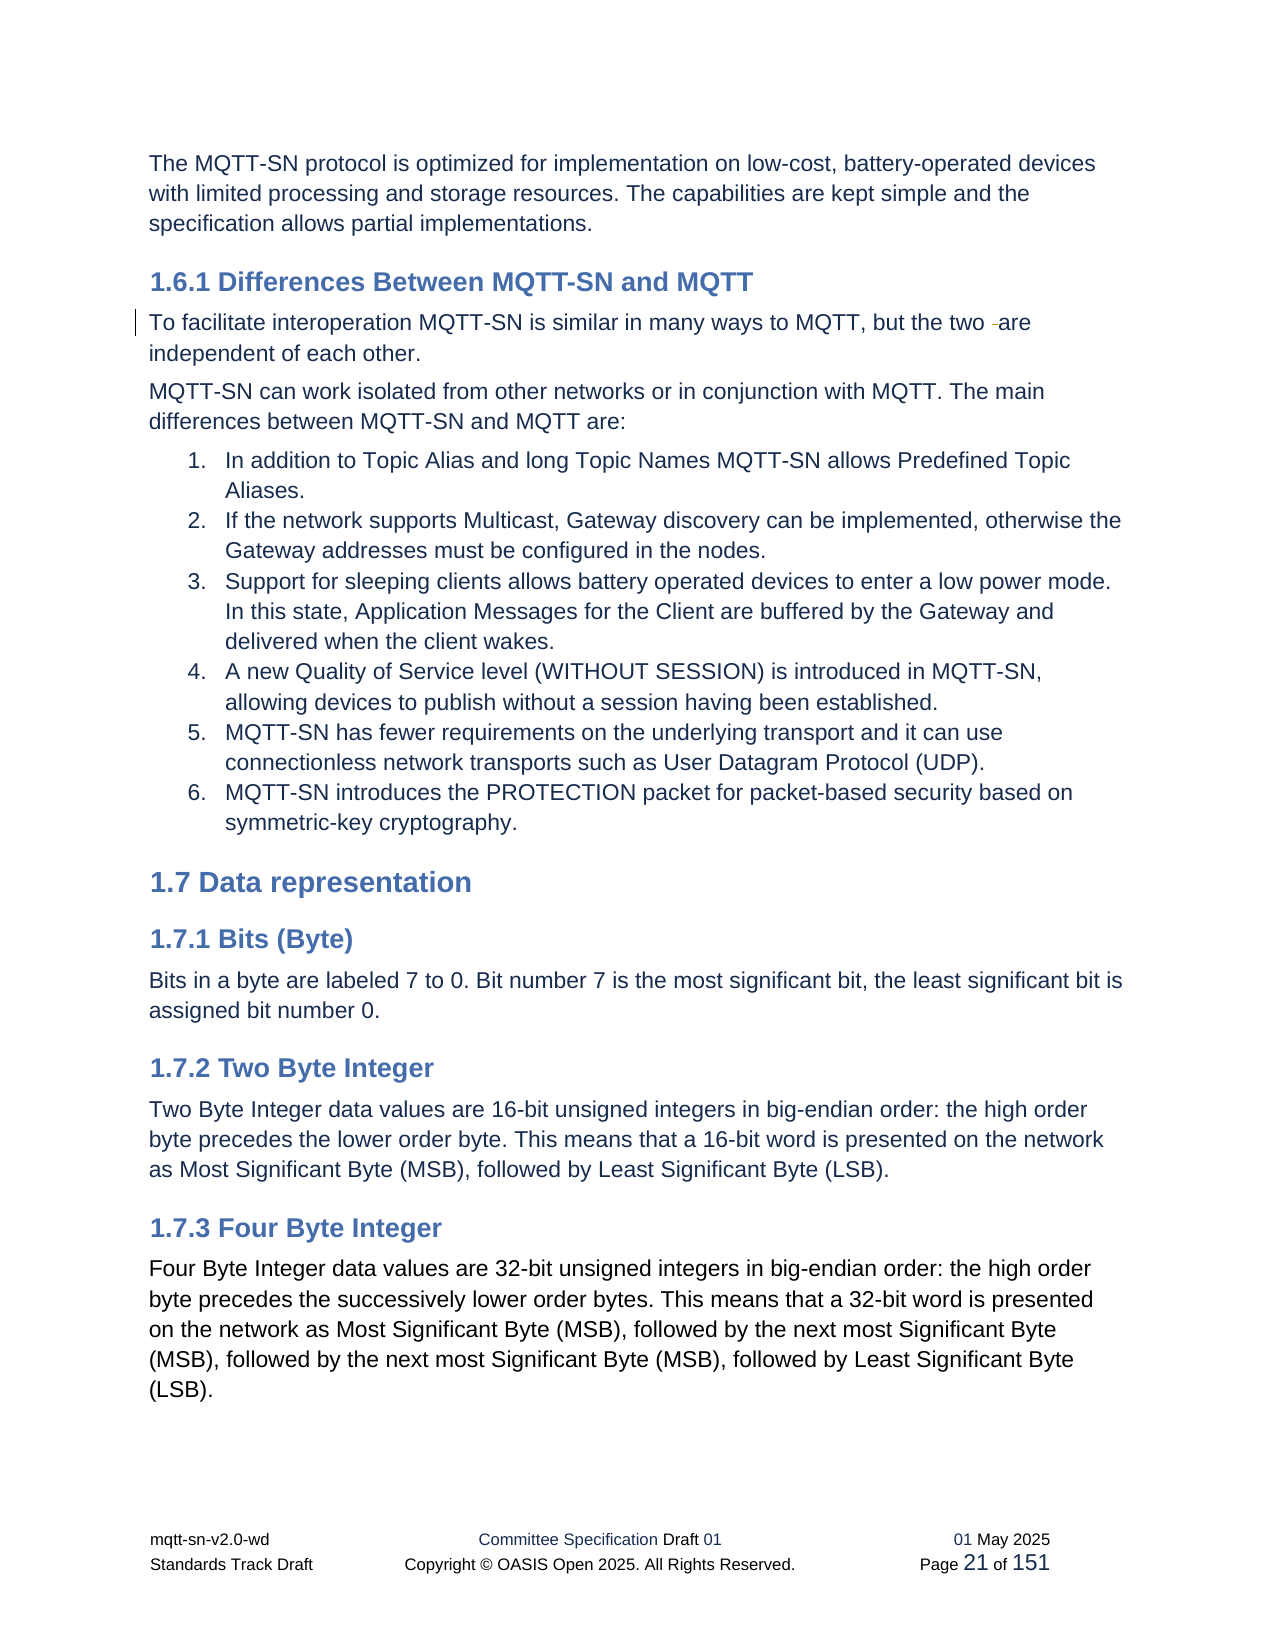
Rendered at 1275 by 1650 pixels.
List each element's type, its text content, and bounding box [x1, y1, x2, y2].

subtitle 1.7.2 Two Byte Integer [150, 1052, 1124, 1083]
list If the network supports Multicast, Gateway discovery can be implemented, otherwise the Gateway addresses must be configured in the nodes. [187, 507, 1124, 564]
subtitle 1.7 Data representation [150, 864, 1124, 898]
list MQTT-SN introduces the PROTECTION packet for packet-based security based on symmetric-key cryptography. [187, 779, 1124, 836]
list In addition to Topic Alias and long Topic Names MQTT-SN allows Predefined Topic Aliases. [187, 447, 1124, 503]
text The MQTT-SN protocol is optimized for implementation on low-cost, battery-operated devices with limited processing and storage resources. The capabilities are kept simple and the specification allows partial implementations. [148, 150, 1124, 237]
list MQTT-SN has fewer requirements on the underlying transport and it can use connectionless network transports such as User Datagram Protocol (UDP). [187, 719, 1124, 775]
text MQTT-SN can work isolated from other networks or in conjunction with MQTT. The main differences between MQTT-SN and MQTT are: [148, 378, 1124, 435]
text Two Byte Integer data values are 16-bit unsigned integers in big-endian order: the high order byte precedes the lower order byte. This means that a 16-bit word is presented on the network as Most Significant Byte (MSB), followed by Least Significant Byte (LSB). [148, 1096, 1124, 1183]
subtitle 1.6.1 Differences Between MQTT-SN and MQTT [150, 266, 1124, 297]
subtitle 1.7.1 Bits (Byte) [150, 923, 1124, 954]
text Four Byte Integer data values are 32-bit unsigned integers in big-endian order: the high order byte precedes the successively lower order bytes. This means that a 32-bit word is presented on the network as Most Significant Byte (MSB), followed by the next most Significant Byte (MSB), followed by the next most Significant Byte (MSB), followed by Least Significant Byte (LSB). [148, 1255, 1124, 1403]
subtitle 1.7.3 Four Byte Integer [150, 1212, 1124, 1243]
list A new Quality of Service level (WITHOUT SESSION) is introduced in MQTT-SN, allowing devices to publish without a session having been established. [187, 658, 1124, 715]
text Bits in a byte are labeled 7 to 0. Bit number 7 is the most significant bit, the least significant bit is assigned bit number 0. [148, 967, 1124, 1023]
text To facilitate interoperation MQTT-SN is similar in many ways to MQTT, but the two are independent of each other. [148, 309, 1124, 366]
list Support for sleeping clients allows battery operated devices to enter a low power mode. In this state, Application Messages for the Client are buffered by the Gateway and delivered when the client wakes. [187, 568, 1124, 654]
